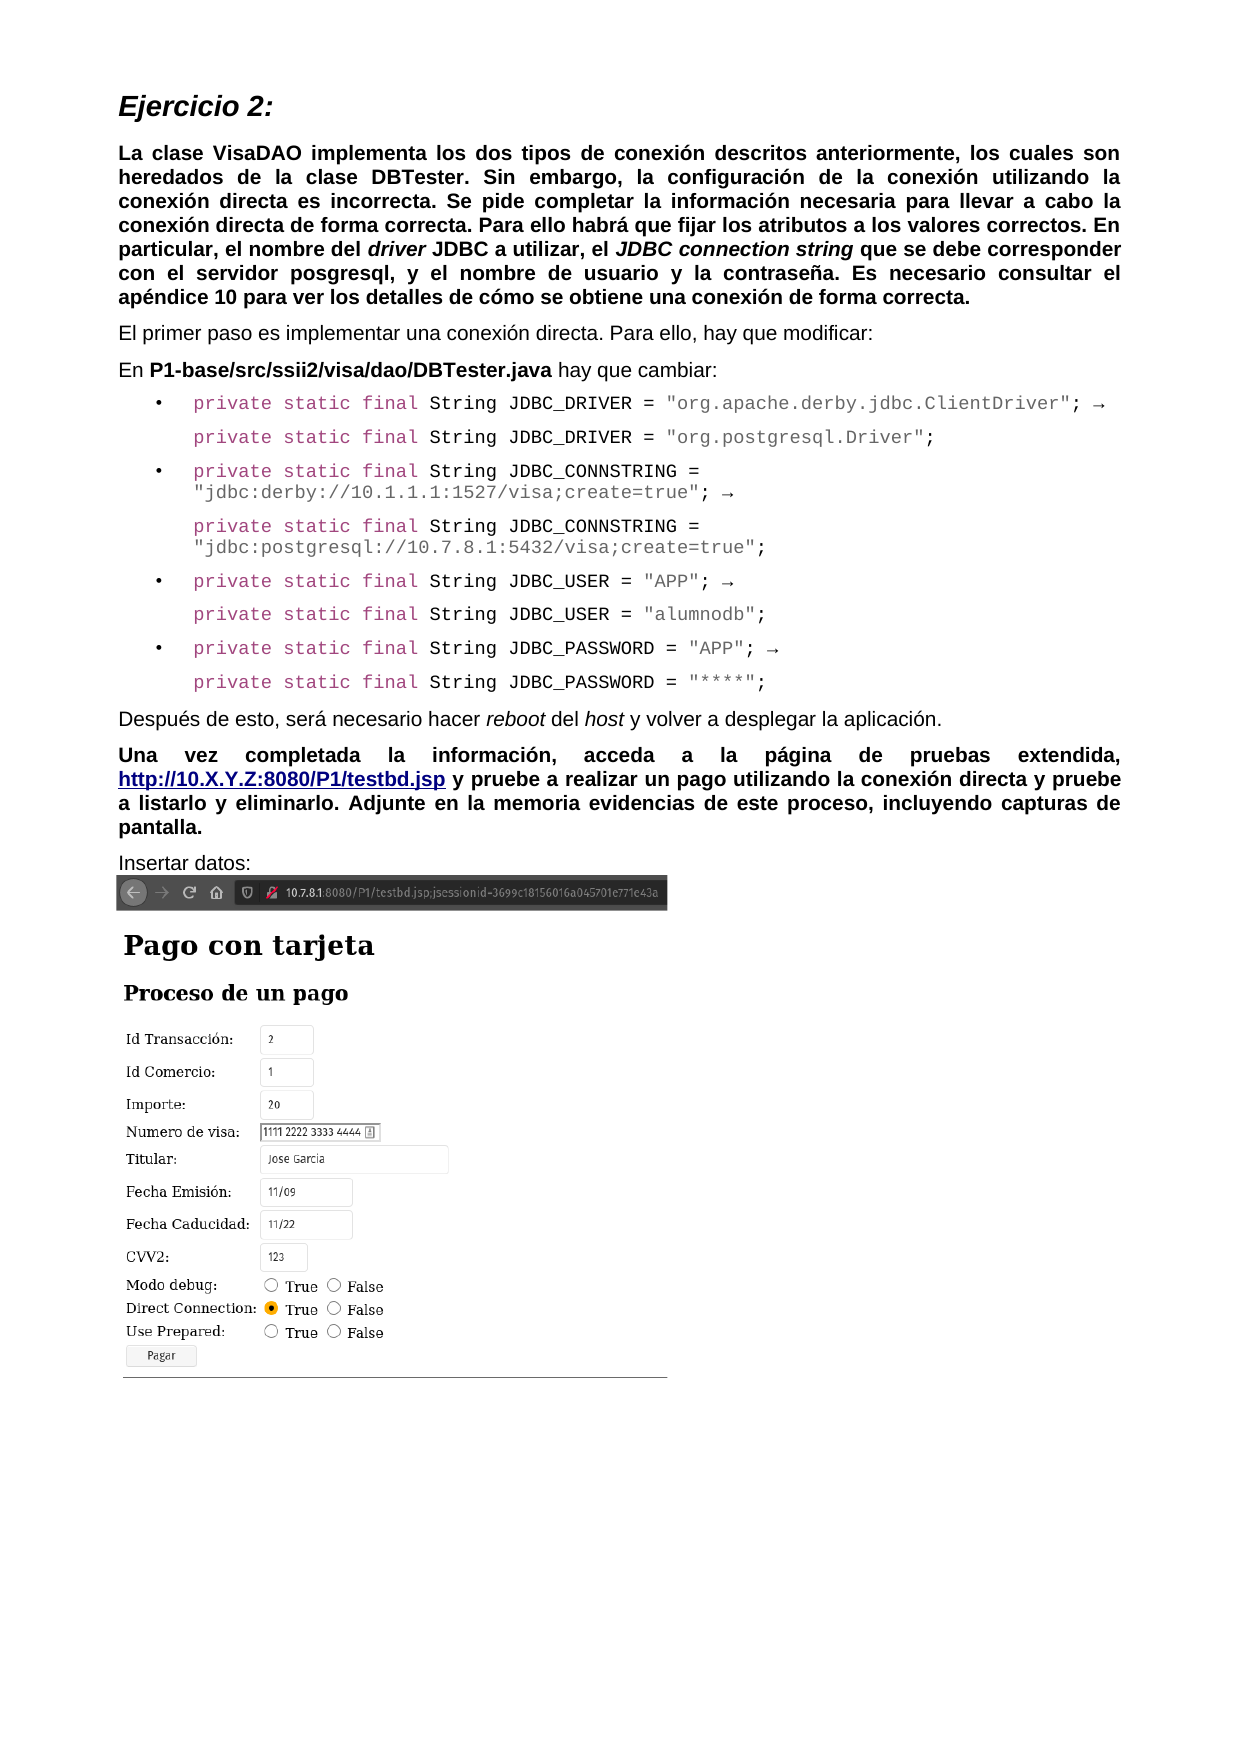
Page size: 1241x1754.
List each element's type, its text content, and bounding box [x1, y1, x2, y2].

list private static final String JDBC_PASSWORD = "APP"; → [156, 639, 1122, 660]
text El primer paso es implementar una conexión directa. Para ello, hay que modificar: [118, 321, 1122, 345]
text Una vez completada la información, acceda a la página de pruebas extendida, http://10.X.Y.Z:8080/P1/testbd.jsp y pruebe a realizar un pago utilizando la conexión directa y pruebe a listarlo y eliminarlo. Adjunte en la memoria evidencias de este proceso, incluyendo capturas de pantalla. [118, 743, 1122, 839]
list private static final String JDBC_USER = "alumnodb"; [156, 605, 1122, 626]
list private static final String JDBC_USER = "APP"; → [156, 571, 1122, 593]
picture [116, 875, 668, 1389]
list private static final String JDBC_PASSWORD = "****"; [156, 673, 1122, 694]
text La clase VisaDAO implementa los dos tipos de conexión descritos anteriormente, los cuales son heredados de la clase DBTester. Sin embargo, la configuración de la conexión utilizando la conexión directa es incorrecta. Se pide completar la información necesaria para llevar a cabo la conexión directa de forma correcta. Para ello habrá que fijar los atributos a los valores correctos. En particular, el nombre del driver JDBC a utilizar, el JDBC connection string que se debe corresponder con el servidor posgresql, y el nombre de usuario y la contraseña. Es necesario consultar el apéndice 10 para ver los detalles de cómo se obtiene una conexión de forma correcta. [118, 141, 1122, 308]
list private static final String JDBC_CONNSTRING = "jdbc:postgresql://10.7.8.1:5432/visa;create=true"; [156, 516, 1122, 559]
list private static final String JDBC_DRIVER = "org.postgresql.Driver"; [156, 428, 1122, 449]
list private static final String JDBC_CONNSTRING = "jdbc:derby://10.1.1.1:1527/visa;create=true"; → [156, 461, 1122, 504]
text Insertar datos: [118, 851, 1122, 875]
text En P1-base/src/ssii2/visa/dao/DBTester.java hay que cambiar: [118, 357, 1122, 381]
text Después de esto, será necesario hacer reboot del host y volver a desplegar la aplicación. [118, 706, 1122, 730]
list private static final String JDBC_DRIVER = "org.apache.derby.jdbc.ClientDriver"; → [156, 394, 1122, 415]
subtitle Ejercicio 2: [118, 88, 1122, 122]
